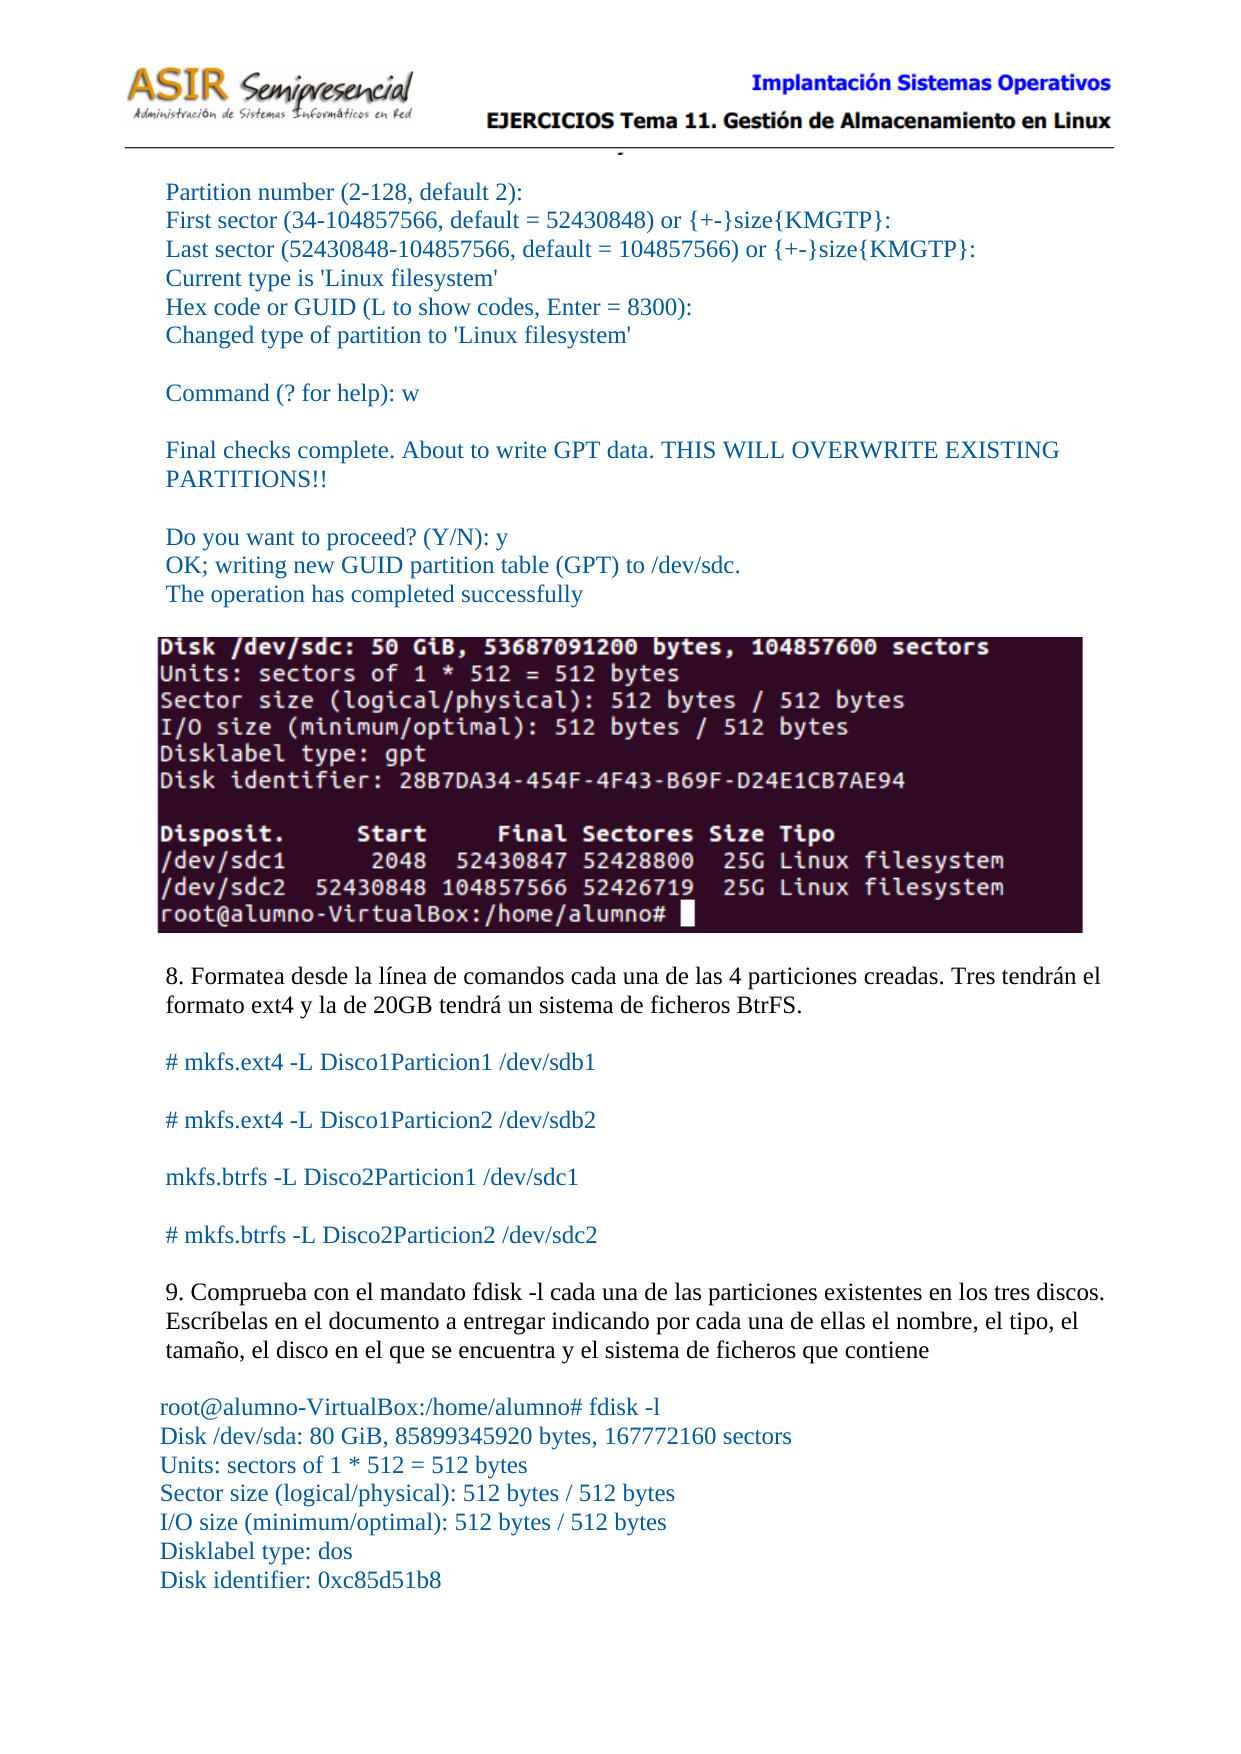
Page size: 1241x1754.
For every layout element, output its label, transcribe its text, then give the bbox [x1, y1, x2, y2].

text 9. Comprueba con el mandato fdisk -l cada una de las particiones existentes en los tres discos. Escríbelas en el documento a entregar indicando por cada una de ellas el nombre, el tipo, el tamaño, el disco en el que se encuentra y el sistema de ficheros que contiene [165, 1277, 1122, 1363]
text root@alumno-VirtualBox:/home/alumno# fdisk -l [118, 1392, 1122, 1421]
text Command (? for help): w [165, 378, 1122, 407]
text Partition number (2-128, default 2): [165, 177, 1122, 206]
picture [118, 50, 1123, 155]
text mkfs.btrfs -L Disco2Particion1 /dev/sdc1 [165, 1162, 1122, 1191]
text Last sector (52430848-104857566, default = 104857566) or {+-}size{KMGTP}: [165, 234, 1122, 263]
text # mkfs.ext4 -L Disco1Particion2 /dev/sdb2 [165, 1105, 1122, 1133]
text Current type is 'Linux filesystem' [165, 263, 1122, 292]
text OK; writing new GUID partition table (GPT) to /dev/sdc. [165, 551, 1122, 579]
text Disk /dev/sda: 80 GiB, 85899345920 bytes, 167772160 sectors [118, 1421, 1122, 1450]
text The operation has completed successfully [165, 579, 1122, 608]
text I/O size (minimum/optimal): 512 bytes / 512 bytes [118, 1507, 1122, 1536]
text # mkfs.btrfs -L Disco2Particion2 /dev/sdc2 [165, 1220, 1122, 1248]
text PARTITIONS!! [165, 464, 1122, 493]
text Units: sectors of 1 * 512 = 512 bytes [118, 1450, 1122, 1478]
text 8. Formatea desde la línea de comandos cada una de las 4 particiones creadas. Tres tendrán el formato ext4 y la de 20GB tendrá un sistema de ficheros BtrFS. [165, 961, 1122, 1018]
text # mkfs.ext4 -L Disco1Particion1 /dev/sdb1 [165, 1047, 1122, 1076]
text Disk identifier: 0xc85d51b8 [118, 1565, 1122, 1593]
text First sector (34-104857566, default = 52430848) or {+-}size{KMGTP}: [165, 206, 1122, 234]
picture [157, 637, 1083, 933]
text Changed type of partition to 'Linux filesystem' [165, 321, 1122, 349]
text Disklabel type: dos [118, 1536, 1122, 1565]
text Sector size (logical/physical): 512 bytes / 512 bytes [118, 1478, 1122, 1507]
text Hex code or GUID (L to show codes, Enter = 8300): [165, 292, 1122, 321]
text Do you want to proceed? (Y/N): y [165, 522, 1122, 551]
text Final checks complete. About to write GPT data. THIS WILL OVERWRITE EXISTING [165, 436, 1122, 464]
